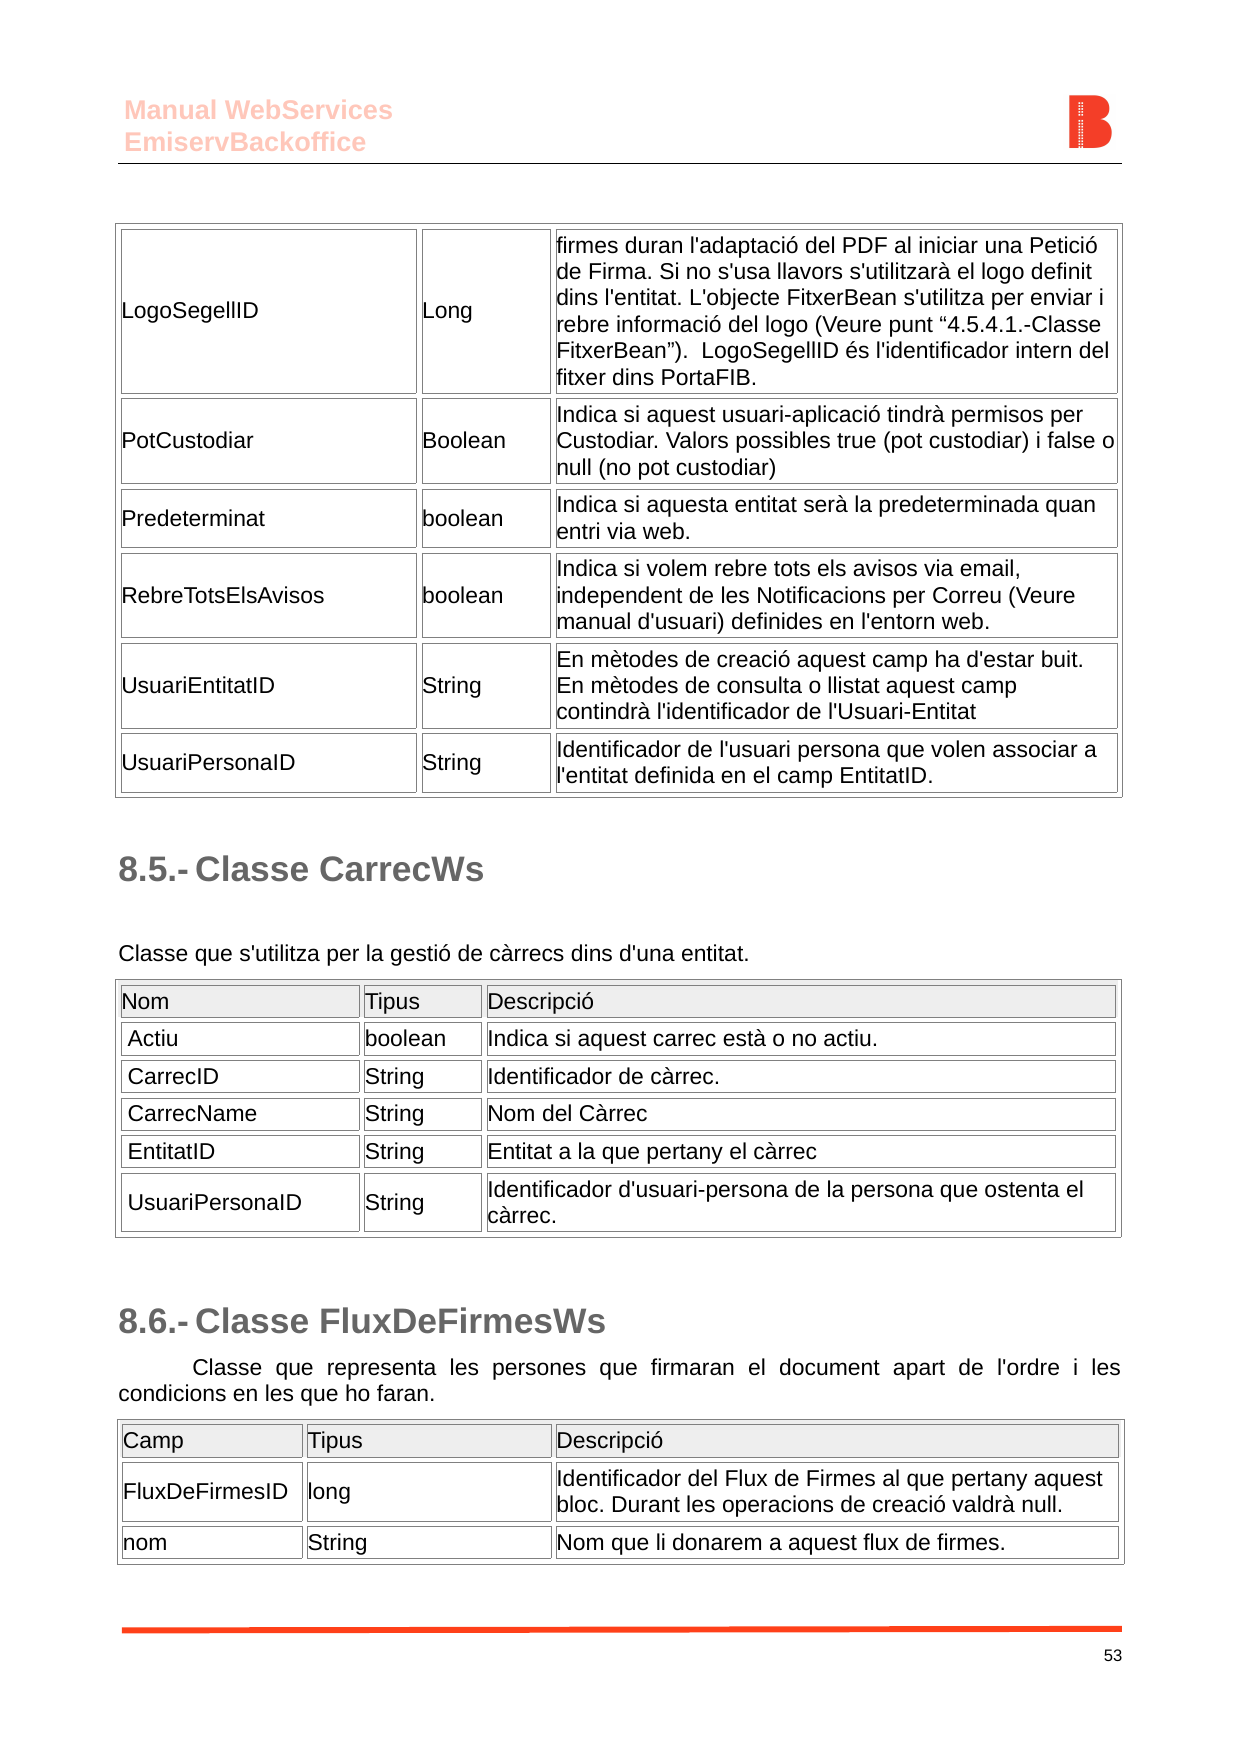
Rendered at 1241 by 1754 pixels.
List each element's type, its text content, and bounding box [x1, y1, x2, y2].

table_cell String [419, 637, 553, 728]
table_cell nom [120, 1521, 304, 1558]
table_cell UsuariPersonaID [118, 1167, 362, 1231]
table_cell UsuariEntitatID [118, 637, 419, 728]
table_header Camp [120, 1420, 304, 1457]
table_cell boolean [419, 483, 553, 547]
table_header Descripció [484, 980, 1118, 1017]
table_header Descripció [553, 1420, 1121, 1457]
table_cell Actiu [118, 1017, 362, 1054]
table_cell Indica si aquesta entitat serà la predeterminada quan entri via web. [553, 483, 1119, 547]
table_cell Entitat a la que pertany el càrrec [484, 1130, 1118, 1167]
table_cell firmes duran l'adaptació del PDF al iniciar una Petició de Firma. Si no s'usa llavors s'utilitzarà el logo definit dins l'entitat. L'objecte FitxerBean s'utilitza per enviar i rebre informació del logo (Veure punt “4.5.4.1Classe FitxerBean”). LogoSegellID és l'identificador intern del fitxer dins PortaFIB. [553, 224, 1119, 393]
table_header Tipus [362, 980, 484, 1017]
table_cell FluxDeFirmesID [120, 1457, 304, 1521]
table_header Tipus [305, 1420, 553, 1457]
table_cell boolean [419, 547, 553, 637]
table_cell Long [419, 224, 553, 393]
table_cell Indica si aquest carrec està o no actiu. [484, 1017, 1118, 1054]
table_cell long [305, 1457, 553, 1521]
table_cell EntitatID [118, 1130, 362, 1167]
subtitle Classe CarrecWs [118, 848, 1122, 889]
table_cell Nom que li donarem a aquest flux de firmes. [553, 1521, 1121, 1558]
table_cell Indica si volem rebre tots els avisos via email, independent de les Notificacions per Correu (Veure manual d'usuari) definides en l'entorn web. [553, 547, 1119, 637]
table_cell Identificador d'usuari-persona de la persona que ostenta el càrrec. [484, 1167, 1118, 1231]
table_header Nom [118, 980, 362, 1017]
table_cell LogoSegellID [118, 224, 419, 393]
table_cell Identificador del Flux de Firmes al que pertany aquest bloc. Durant les operacions de creació valdrà null. [553, 1457, 1121, 1521]
table_cell CarrecName [118, 1092, 362, 1130]
table_cell Identificador de l'usuari persona que volen associar a l'entitat definida en el camp EntitatID. [553, 728, 1119, 792]
table_cell String [362, 1130, 484, 1167]
table_cell String [305, 1521, 553, 1558]
table_cell UsuariPersonaID [118, 728, 419, 792]
table_cell String [362, 1055, 484, 1092]
table_cell CarrecID [118, 1055, 362, 1092]
table_cell String [419, 728, 553, 792]
subtitle Classe FluxDeFirmesWs [118, 1301, 1122, 1341]
table_cell String [362, 1167, 484, 1231]
table_cell boolean [362, 1017, 484, 1054]
table_cell Identificador de càrrec. [484, 1055, 1118, 1092]
text Classe que representa les persones que firmaran el document apart de l'ordre i les condicions en les que ho faran. [118, 1354, 1122, 1406]
text Classe que s'utilitza per la gestió de càrrecs dins d'una entitat. [118, 940, 1122, 967]
table_cell Boolean [419, 393, 553, 483]
table_cell Indica si aquest usuari-aplicació tindrà permisos per Custodiar. Valors possibles true (pot custodiar) i false o null (no pot custodiar) [553, 393, 1119, 483]
table_cell PotCustodiar [118, 393, 419, 483]
table_cell En mètodes de creació aquest camp ha d'estar buit. En mètodes de consulta o llistat aquest camp contindrà l'identificador de l'Usuari-Entitat [553, 637, 1119, 728]
table_cell String [362, 1092, 484, 1130]
table_cell Nom del Càrrec [484, 1092, 1118, 1130]
table_cell Predeterminat [118, 483, 419, 547]
table_cell RebreTotsElsAvisos [118, 547, 419, 637]
picture [1063, 94, 1117, 150]
